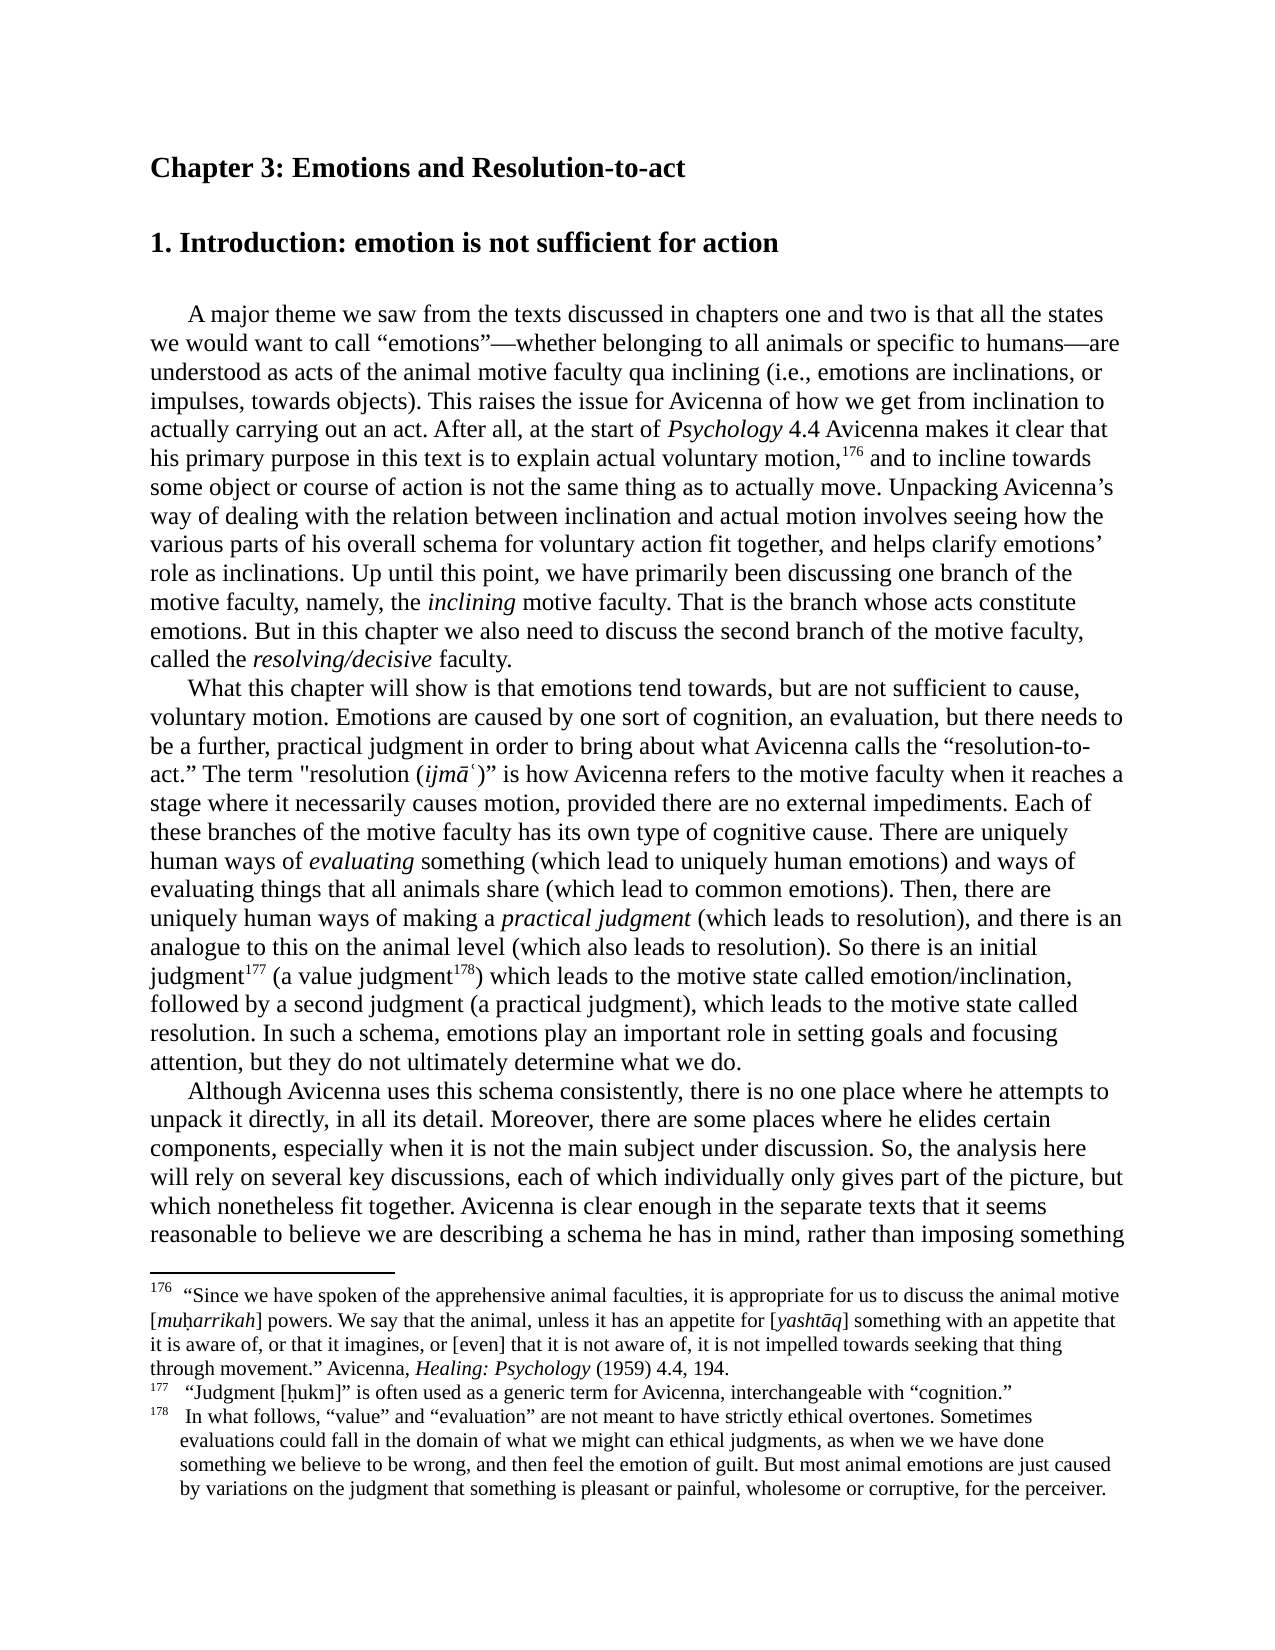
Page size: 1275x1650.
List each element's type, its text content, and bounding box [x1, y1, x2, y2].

text “Since we have spoken of the apprehensive animal faculties, it is appropriate for us to discuss the animal motive [muḥarrikah] powers. We say that the animal, unless it has an appetite for [yashtāq] something with an appetite that it is aware of, or that it imagines, or [even] that it is not aware of, it is not impelled towards seeking that thing through movement.” Avicenna, Healing: Psychology (1959) 4.4, 194. [150, 1279, 1125, 1380]
text Although Avicenna uses this schema consistently, there is no one place where he attempts to unpack it directly, in all its detail. Moreover, there are some places where he elides certain components, especially when it is not the main subject under discussion. So, the analysis here will rely on several key discussions, each of which individually only gives part of the picture, but which nonetheless fit together. Avicenna is clear enough in the separate texts that it seems reasonable to believe we are describing a schema he has in mind, rather than imposing something [150, 1076, 1125, 1248]
subtitle Chapter 3: Emotions and Resolution-to-act [150, 150, 1125, 183]
text In what follows, “value” and “evaluation” are not meant to have strictly ethical overtones. Sometimes evaluations could fall in the domain of what we might can ethical judgments, as when we we have done something we believe to be wrong, and then feel the emotion of guilt. But most animal emotions are just caused by variations on the judgment that something is pleasant or painful, wholesome or corruptive, for the perceiver. [150, 1404, 1125, 1500]
text What this chapter will show is that emotions tend towards, but are not sufficient to cause, voluntary motion. Emotions are caused by one sort of cognition, an evaluation, but there needs to be a further, practical judgment in order to bring about what Avicenna calls the “resolution-to-act.” The term "resolution (ijmāʿ)” is how Avicenna refers to the motive faculty when it reaches a stage where it necessarily causes motion, provided there are no external impediments. Each of these branches of the motive faculty has its own type of cognitive cause. There are uniquely human ways of evaluating something (which lead to uniquely human emotions) and ways of evaluating things that all animals share (which lead to common emotions). Then, there are uniquely human ways of making a practical judgment (which leads to resolution), and there is an analogue to this on the animal level (which also leads to resolution). So there is an initial judgment (a value judgment) which leads to the motive state called emotion/inclination, followed by a second judgment (a practical judgment), which leads to the motive state called resolution. In such a schema, emotions play an important role in setting goals and focusing attention, but they do not ultimately determine what we do. [150, 673, 1125, 1076]
subtitle 1. Introduction: emotion is not sufficient for action [150, 225, 1125, 258]
text “Judgment [ḥukm]” is often used as a generic term for Avicenna, interchangeable with “cognition.” [150, 1380, 1125, 1404]
text A major theme we saw from the texts discussed in chapters one and two is that all the states we would want to call “emotions”—whether belonging to all animals or specific to humans—are understood as acts of the animal motive faculty qua inclining (i.e., emotions are inclinations, or impulses, towards objects). This raises the issue for Avicenna of how we get from inclination to actually carrying out an act. After all, at the start of Psychology 4.4 Avicenna makes it clear that his primary purpose in this text is to explain actual voluntary motion, and to incline towards some object or course of action is not the same thing as to actually move. Unpacking Avicenna’s way of dealing with the relation between inclination and actual motion involves seeing how the various parts of his overall schema for voluntary action fit together, and helps clarify emotions’ role as inclinations. Up until this point, we have primarily been discussing one branch of the motive faculty, namely, the inclining motive faculty. That is the branch whose acts constitute emotions. But in this chapter we also need to discuss the second branch of the motive faculty, called the resolving/decisive faculty. [150, 299, 1125, 673]
